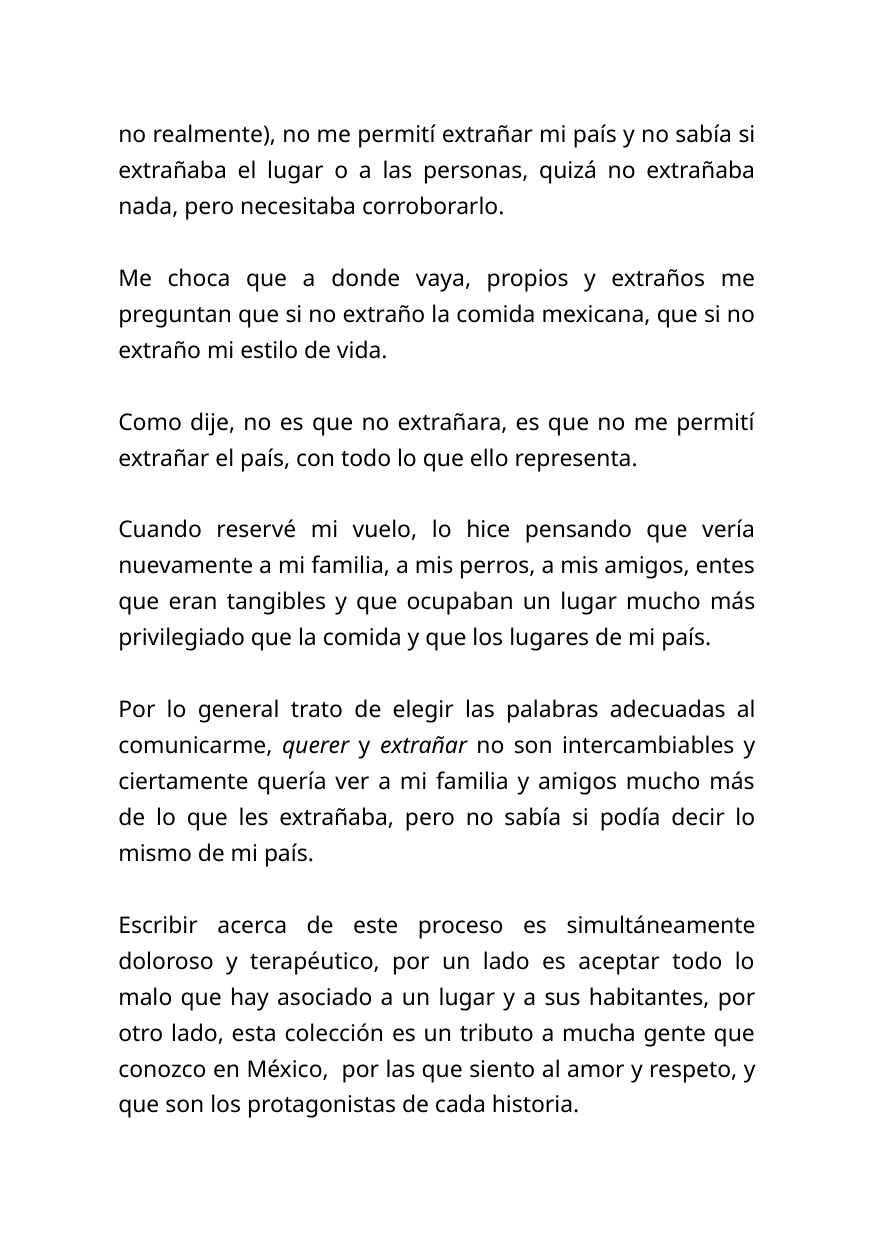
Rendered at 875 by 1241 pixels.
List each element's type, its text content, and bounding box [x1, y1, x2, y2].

text Me choca que a donde vaya, propios y extraños me preguntan que si no extraño la comida mexicana, que si no extraño mi estilo de vida. [118, 262, 756, 365]
text Como dije, no es que no extrañara, es que no me permití extrañar el país, con todo lo que ello representa. [118, 406, 756, 473]
text Escribir acerca de este proceso es simultáneamente doloroso y terapéutico, por un lado es aceptar todo lo malo que hay asociado a un lugar y a sus habitantes, por otro lado, esta colección es un tributo a mucha gente que conozco en México, por las que siento al amor y respeto, y que son los protagonistas de cada historia. [118, 909, 756, 1120]
text no realmente), no me permití extrañar mi país y no sabía si extrañaba el lugar o a las personas, quizá no extrañaba nada, pero necesitaba corroborarlo. [118, 118, 756, 221]
text Por lo general trato de elegir las palabras adecuadas al comunicarme, querer y extrañar no son intercambiables y ciertamente quería ver a mi familia y amigos mucho más de lo que les extrañaba, pero no sabía si podía decir lo mismo de mi país. [118, 693, 756, 868]
text Cuando reservé mi vuelo, lo hice pensando que vería nuevamente a mi familia, a mis perros, a mis amigos, entes que eran tangibles y que ocupaban un lugar mucho más privilegiado que la comida y que los lugares de mi país. [118, 513, 756, 652]
